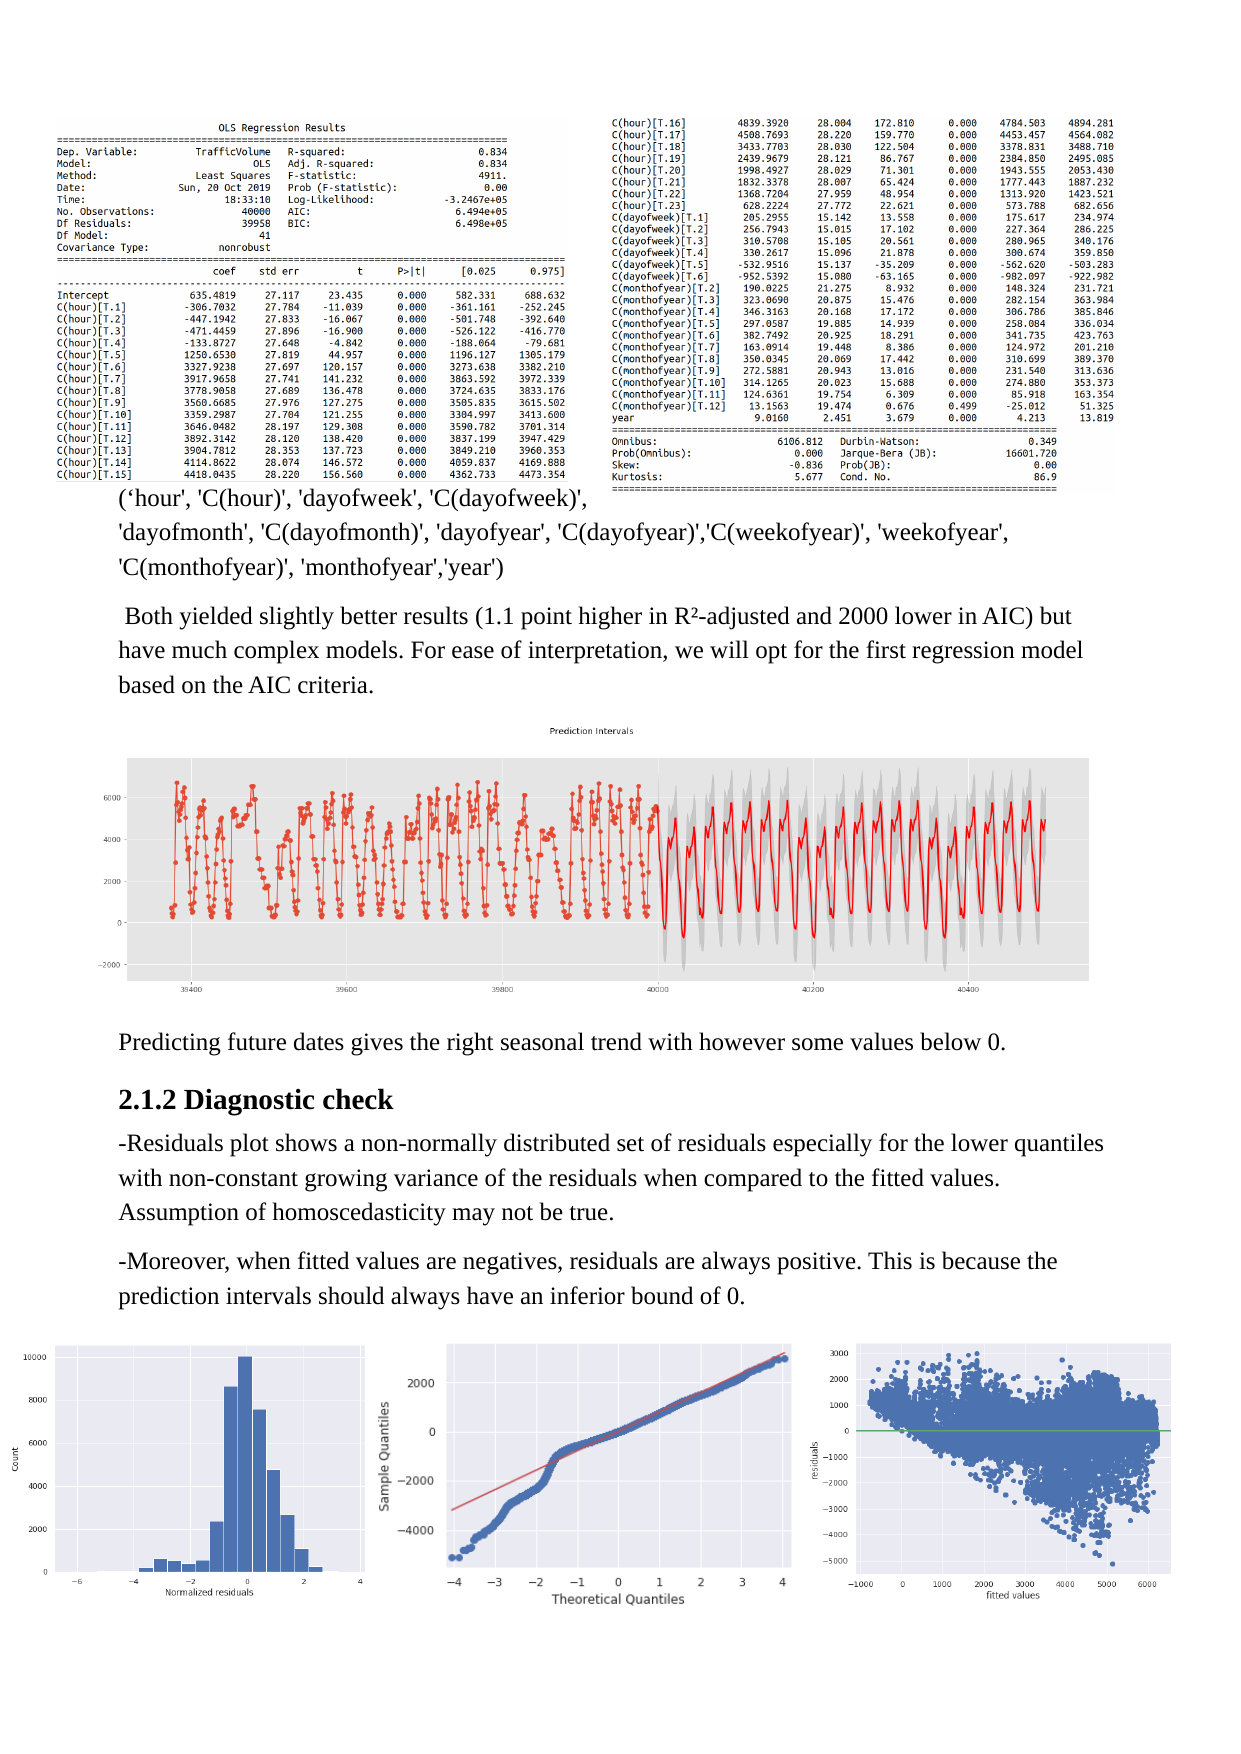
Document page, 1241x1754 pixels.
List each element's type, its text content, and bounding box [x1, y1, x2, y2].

picture [10, 1321, 1180, 1609]
text Predicting future dates gives the right seasonal trend with however some values below 0. [118, 719, 1122, 1056]
picture [56, 118, 568, 482]
text -Residuals plot shows a non-normally distributed set of residuals especially for the lower quantiles with non-constant growing variance of the residuals when compared to the fitted values. Assumption of homoscedasticity may not be true. [118, 1128, 1122, 1226]
text -Moreover, when fitted values are negatives, residuals are always positive. This is because the prediction intervals should always have an inferior bound of 0. [118, 1246, 1122, 1309]
subtitle 2.1.2 Diagnostic check [118, 1082, 1122, 1116]
text (‘hour', 'C(hour)', 'dayofweek', 'C(dayofweek)', 'dayofmonth', 'C(dayofmonth)', 'dayofyear', 'C(dayofyear)','C(weekofyear)', 'weekofyear', 'C(monthofyear)', 'monthofyear','year') [118, 118, 1122, 580]
picture [93, 713, 1098, 1001]
text Both yielded slightly better results (1.1 point higher in R²-adjusted and 2000 lower in AIC) but have much complex models. For ease of interpretation, we will opt for the first regression model based on the AIC criteria. [118, 601, 1122, 698]
picture [611, 118, 1116, 493]
